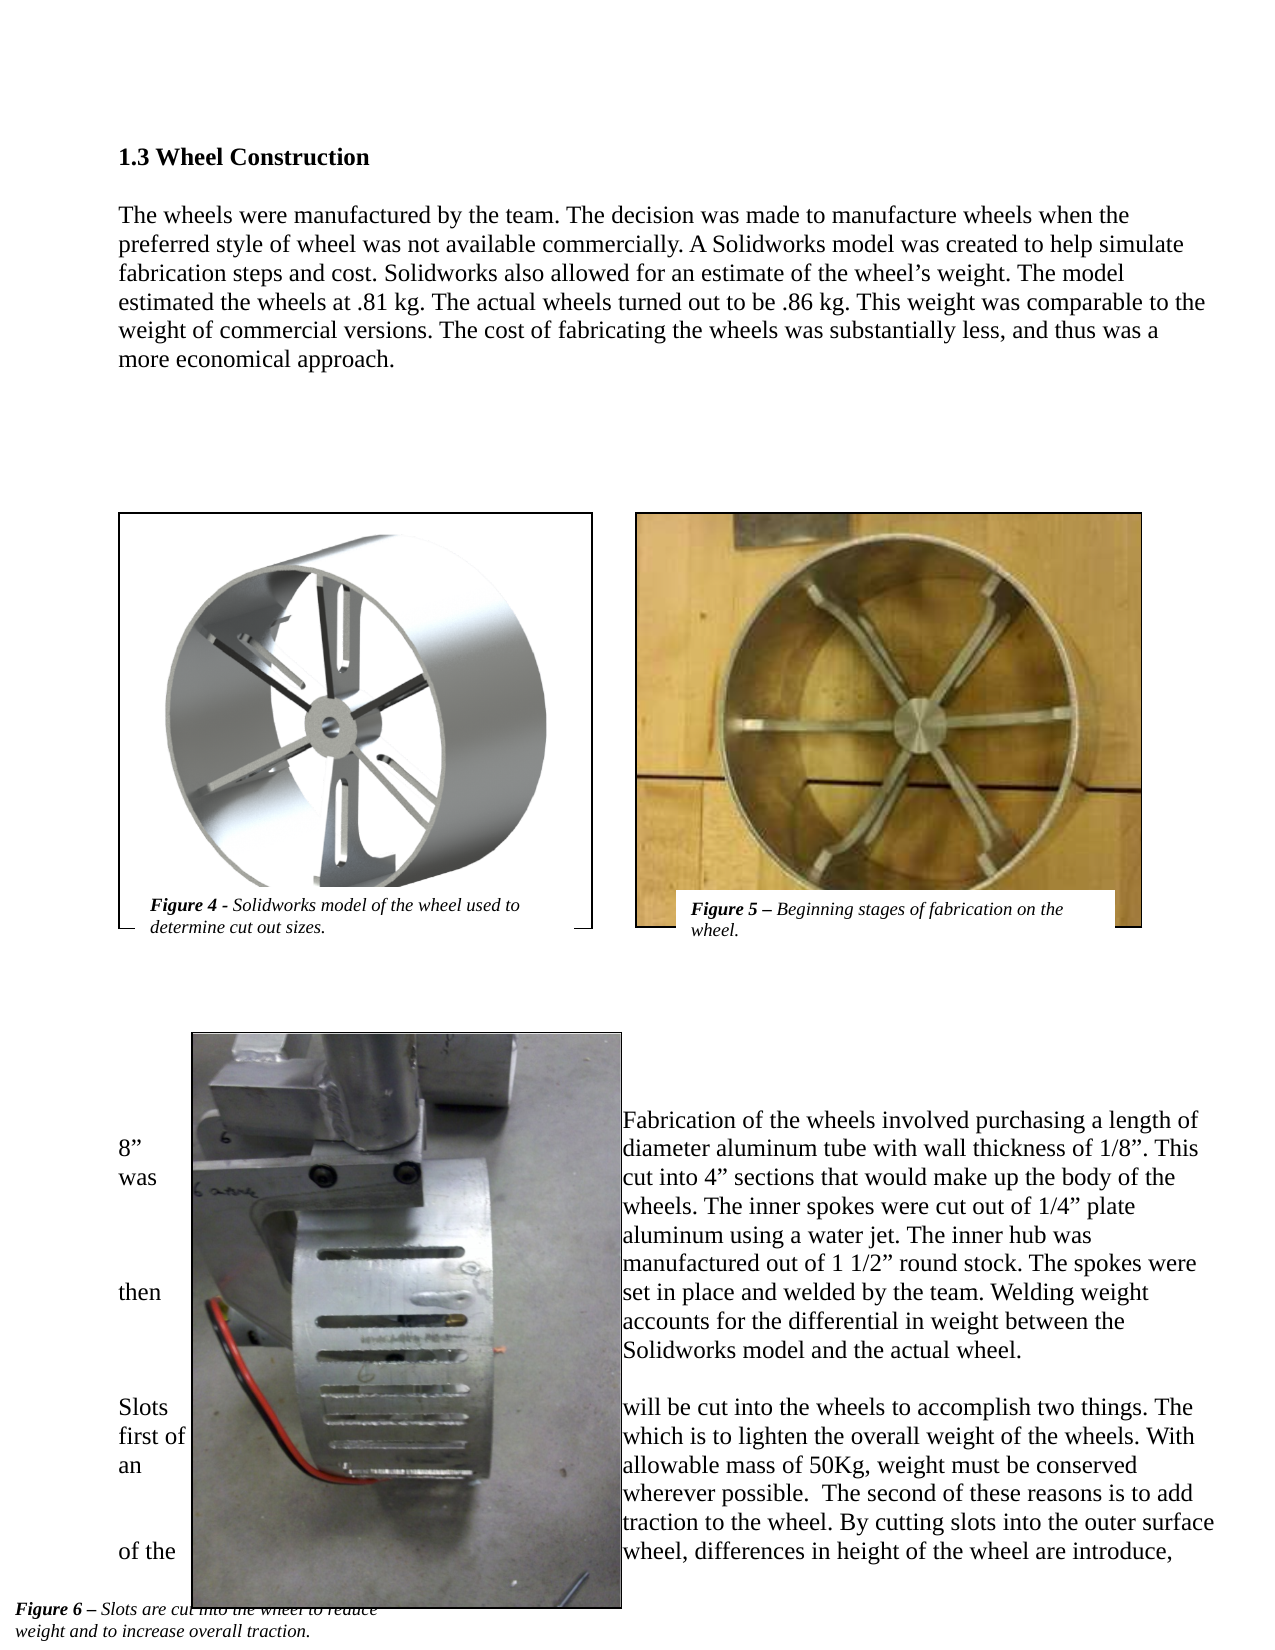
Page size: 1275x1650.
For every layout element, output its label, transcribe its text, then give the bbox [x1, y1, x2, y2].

text Slots will be cut into the wheels to accomplish two things. The first of which is to lighten the overall weight of the wheels. With an allowable mass of 50Kg, weight must be conserved wherever possible. The second of these reasons is to add traction to the wheel. By cutting slots into the outer surface of the wheel, differences in height of the wheel are introduce, thus creating traction. If, during testing, additional traction is necessary, strips of tread will be attached on the outer surface to introduce even more variation in the surface. In addition, a rubberized coating is intended to be used on the outer surface to allow for grip on smooth and hard surfaces. This will add weight but will provide a great benefit in overall traction. [622, 1392, 1216, 1565]
text Fabrication of the wheels involved purchasing a length of 8” diameter aluminum tube with wall thickness of 1/8”. This was cut into 4” sections that would make up the body of the wheels. The inner spokes were cut out of 1/4” plate aluminum using a water jet. The inner hub was manufactured out of 1 1/2” round stock. The spokes were then set in place and welded by the team. Welding weight accounts for the differential in weight between the Solidworks model and the actual wheel. [118, 1105, 191, 1363]
subtitle 1.3 Wheel Construction [118, 142, 1216, 171]
text The wheels were manufactured by the team. The decision was made to manufacture wheels when the preferred style of wheel was not available commercially. A Solidworks model was created to help simulate fabrication steps and cost. Solidworks also allowed for an estimate of the wheel’s weight. The model estimated the wheels at .81 kg. The actual wheels turned out to be .86 kg. This weight was comparable to the weight of commercial versions. The cost of fabricating the wheels was substantially less, and thus was a more economical approach. [118, 201, 1216, 373]
text Slots will be cut into the wheels to accomplish two things. The first of which is to lighten the overall weight of the wheels. With an allowable mass of 50Kg, weight must be conserved wherever possible. The second of these reasons is to add traction to the wheel. By cutting slots into the outer surface of the wheel, differences in height of the wheel are introduce, thus creating traction. If, during testing, additional traction is necessary, strips of tread will be attached on the outer surface to introduce even more variation in the surface. In addition, a rubberized coating is intended to be used on the outer surface to allow for grip on smooth and hard surfaces. This will add weight but will provide a great benefit in overall traction. [0, 1590, 439, 1650]
text Figure 6 – Slots are cut into the wheel to reduce weight and to increase overall traction. [15, 1598, 424, 1641]
text Fabrication of the wheels involved purchasing a length of 8” diameter aluminum tube with wall thickness of 1/8”. This was cut into 4” sections that would make up the body of the wheels. The inner spokes were cut out of 1/4” plate aluminum using a water jet. The inner hub was manufactured out of 1 1/2” round stock. The spokes were then set in place and welded by the team. Welding weight accounts for the differential in weight between the Solidworks model and the actual wheel. [622, 1105, 1216, 1363]
text Figure 4 - Solidworks model of the wheel used to determine cut out sizes. [150, 894, 559, 937]
text Figure 5 – Beginning stages of fabrication on the wheel. [691, 897, 1100, 941]
